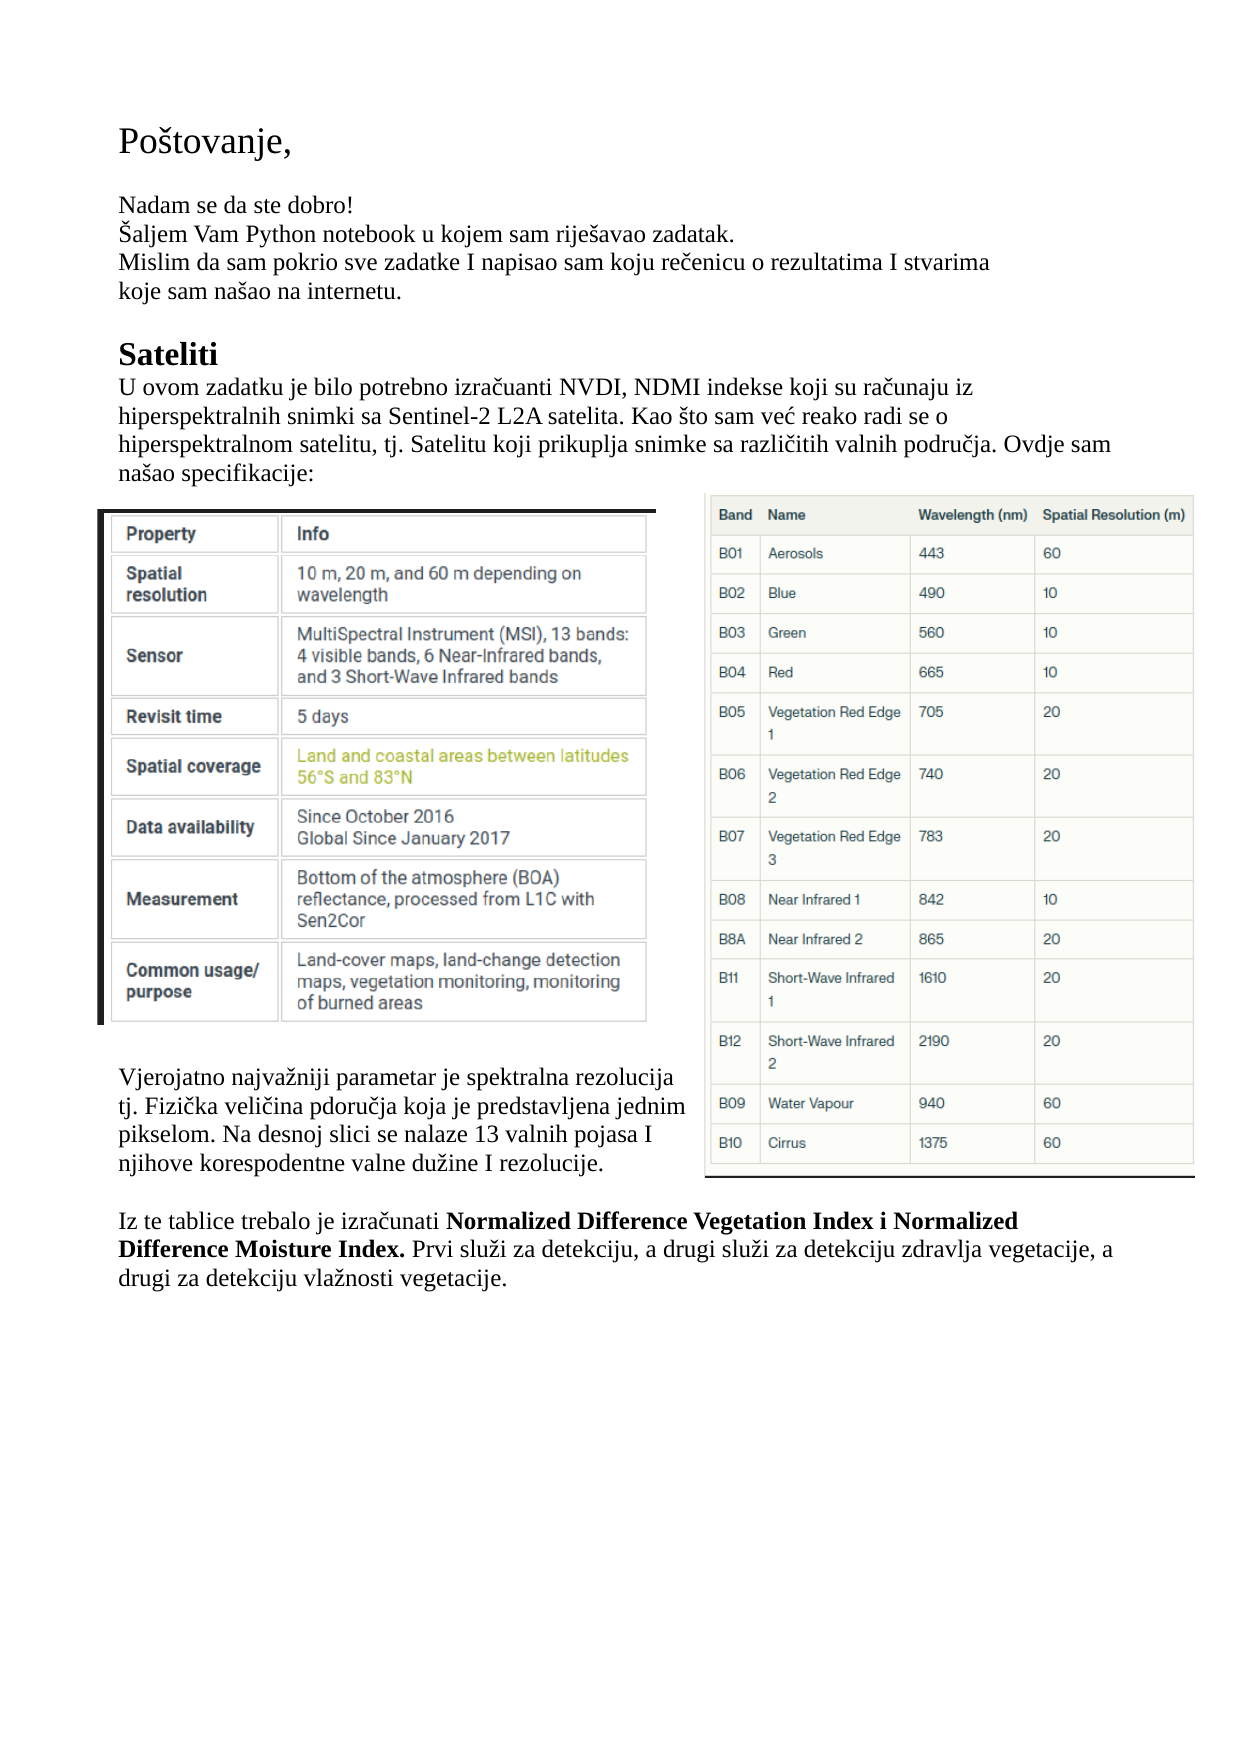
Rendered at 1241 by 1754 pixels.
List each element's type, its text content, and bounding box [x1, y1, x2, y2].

text Iz te tablice trebalo je izračunati Normalized Difference Vegetation Index i Normalized Difference Moisture Index. Prvi služi za detekciju, a drugi služi za detekciju zdravlja vegetacije, a drugi za detekciju vlažnosti vegetacije. [118, 1206, 1122, 1292]
picture [704, 493, 1195, 1178]
text Nadam se da ste dobro! [118, 190, 1122, 219]
text koje sam našao na internetu. [118, 276, 1122, 305]
picture [97, 509, 656, 1025]
text Sateliti [118, 334, 1122, 372]
text Mislim da sam pokrio sve zadatke I napisao sam koju rečenicu o rezultatima I stvarima [118, 247, 1122, 276]
text U ovom zadatku je bilo potrebno izračuanti NVDI, NDMI indekse koji su računaju iz hiperspektralnih snimki sa Sentinel-2 L2A satelita. Kao što sam već reako radi se o hiperspektralnom satelitu, tj. Satelitu koji prikuplja snimke sa različitih valnih područja. Ovdje sam našao specifikacije: [118, 372, 1122, 487]
text Šaljem Vam Python notebook u kojem sam riješavao zadatak. [118, 219, 1122, 247]
text Poštovanje, [118, 118, 1122, 161]
text Vjerojatno najvažniji parametar je spektralna rezolucija tj. Fizička veličina pdoručja koja je predstavljena jednim pikselom. Na desnoj slici se nalaze 13 valnih pojasa I njihove korespodentne valne dužine I rezolucije. [118, 1062, 704, 1177]
